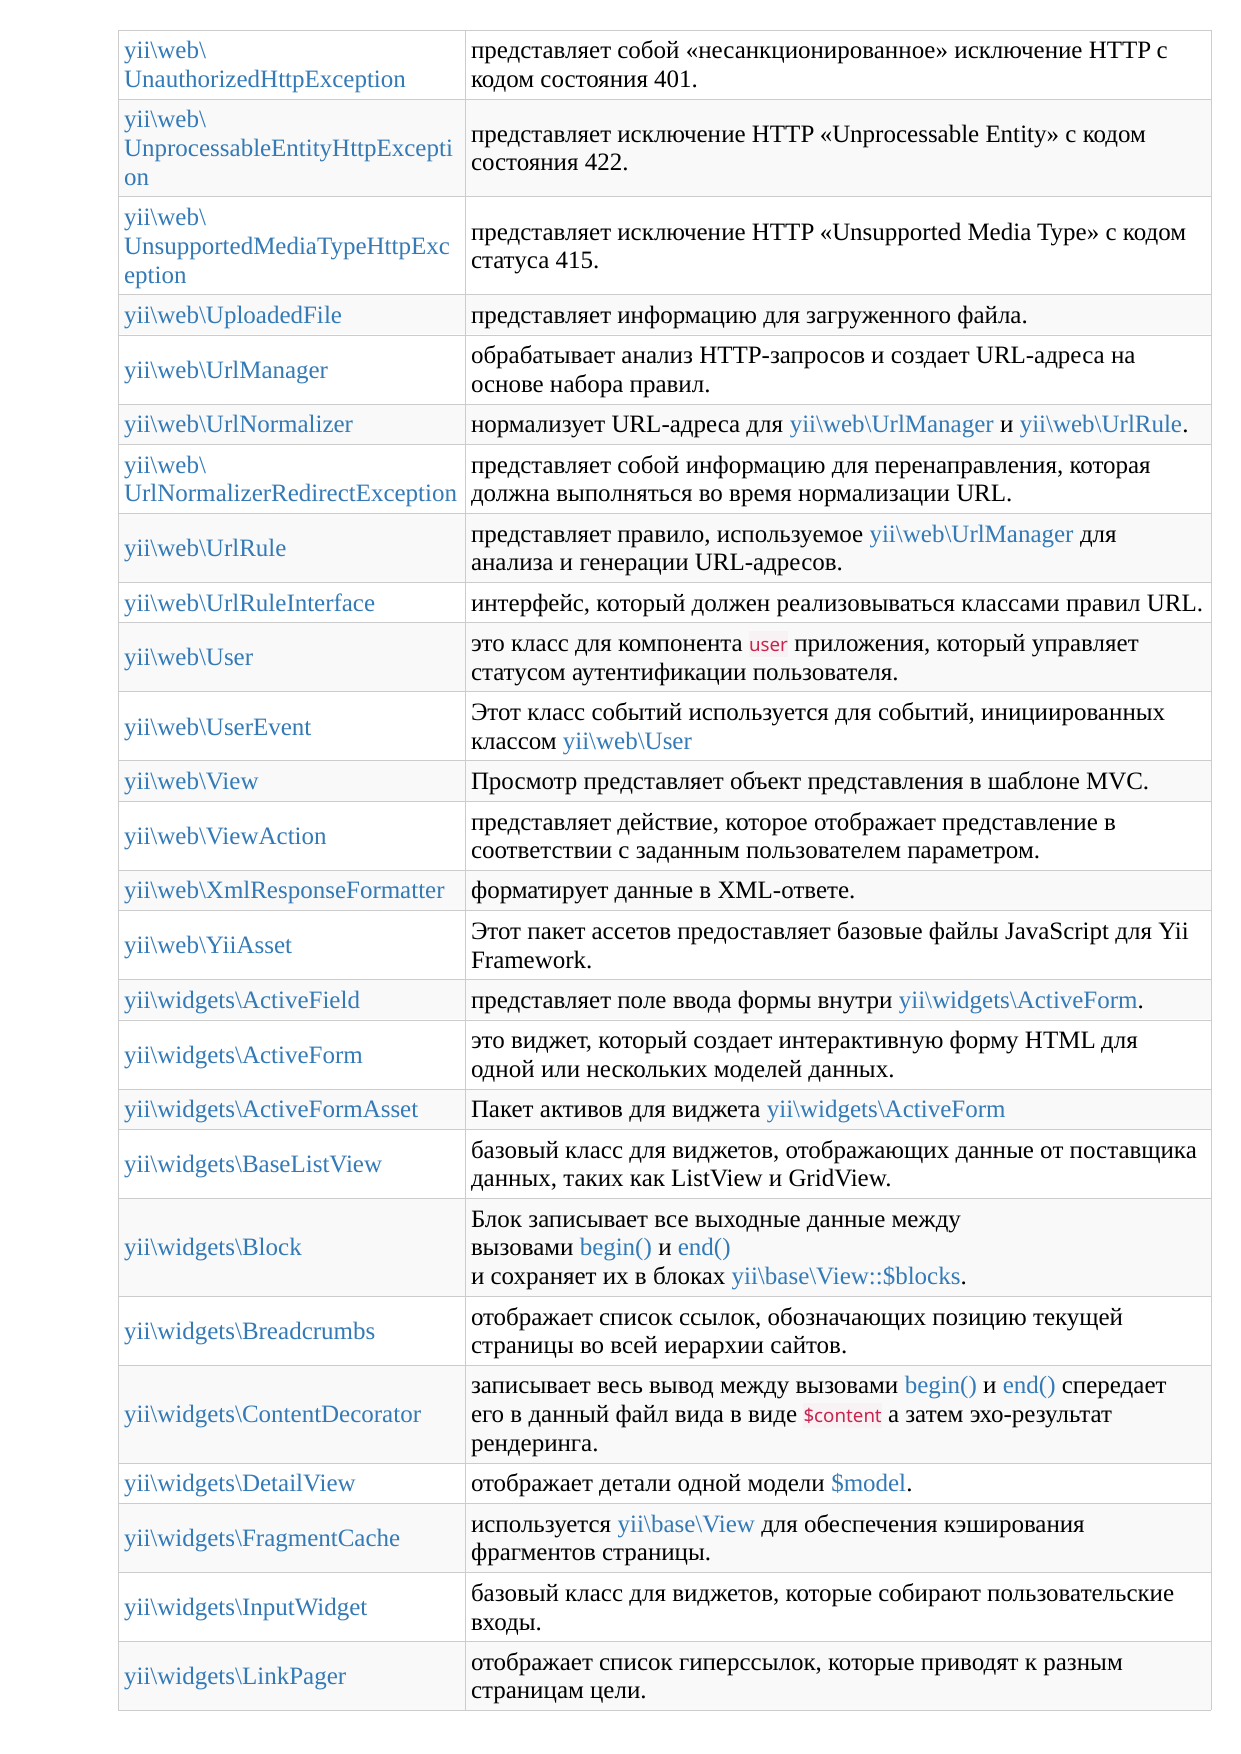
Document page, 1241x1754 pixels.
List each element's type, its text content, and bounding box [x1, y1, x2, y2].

table_cell yii\web\UrlRuleInterface [119, 583, 465, 622]
table_cell yii\widgets\DetailView [119, 1464, 465, 1503]
table_cell yii\web\UrlNormalizer [119, 405, 465, 444]
table_cell Этот пакет ассетов предоставляет базовые файлы JavaScript для Yii Framework. [466, 911, 1211, 979]
table_cell представляет правило, используемое yii\web\UrlManager для анализа и генерации URL-адресов. [466, 514, 1211, 582]
table_cell Блок записывает все выходные данные между вызовами begin() и end() и сохраняет их в блоках yii\base\View::$blocks. [466, 1199, 1211, 1296]
table_cell yii\web\View [119, 761, 465, 801]
table_cell представляет поле ввода формы внутри yii\widgets\ActiveForm. [466, 980, 1211, 1019]
table_cell yii\widgets\LinkPager [119, 1642, 465, 1710]
table_cell записывает весь вывод между вызовами begin() и end() cпередает его в данный файл вида в виде $content а затем эхо-результат рендеринга. [466, 1366, 1211, 1463]
table_cell отображает детали одной модели $model. [466, 1464, 1211, 1503]
table_cell Этот класс событий используется для событий, инициированных классом yii\web\User [466, 692, 1211, 760]
table_cell это класс для компонента user приложения, который управляет статусом аутентификации пользователя. [466, 623, 1211, 691]
table_cell yii\web\UrlNormalizerRedirectException [119, 445, 465, 513]
table_cell обрабатывает анализ HTTP-запросов и создает URL-адреса на основе набора правил. [466, 336, 1211, 403]
table_cell yii\web\UrlRule [119, 514, 465, 582]
table_cell yii\web\User [119, 623, 465, 691]
table_cell yii\web\UnsupportedMediaTypeHttpException [119, 197, 465, 294]
table_cell представляет собой «несанкционированное» исключение HTTP с кодом состояния 401. [466, 31, 1211, 98]
table_cell yii\widgets\Block [119, 1199, 465, 1296]
table_cell представляет исключение HTTP «Unsupported Media Type» с кодом статуса 415. [466, 197, 1211, 294]
table_cell yii\widgets\ActiveField [119, 980, 465, 1019]
table_cell Пакет активов для виджета yii\widgets\ActiveForm [466, 1090, 1211, 1129]
table_cell yii\web\UnprocessableEntityHttpException [119, 100, 465, 196]
table_cell базовый класс для виджетов, которые собирают пользовательские входы. [466, 1573, 1211, 1641]
table_cell yii\web\UploadedFile [119, 295, 465, 334]
table_cell представляет исключение HTTP «Unprocessable Entity» с кодом состояния 422. [466, 100, 1211, 196]
table_cell yii\widgets\Breadcrumbs [119, 1297, 465, 1365]
table_cell yii\widgets\ActiveForm [119, 1021, 465, 1088]
table_cell yii\web\YiiAsset [119, 911, 465, 979]
table_cell yii\web\XmlResponseFormatter [119, 871, 465, 910]
table_cell yii\web\UserEvent [119, 692, 465, 760]
table_cell отображает список ссылок, обозначающих позицию текущей страницы во всей иерархии сайтов. [466, 1297, 1211, 1365]
table_cell представляет действие, которое отображает представление в соответствии с заданным пользователем параметром. [466, 802, 1211, 870]
table_cell представляет информацию для загруженного файла. [466, 295, 1211, 334]
table_cell yii\widgets\FragmentCache [119, 1504, 465, 1572]
table_cell нормализует URL-адреса для yii\web\UrlManager и yii\web\UrlRule. [466, 405, 1211, 444]
table_cell yii\widgets\ActiveFormAsset [119, 1090, 465, 1129]
table_cell yii\web\ UnauthorizedHttpException [119, 31, 465, 98]
table_cell yii\web\ViewAction [119, 802, 465, 870]
table_cell представляет собой информацию для перенаправления, которая должна выполняться во время нормализации URL. [466, 445, 1211, 513]
table_cell форматирует данные в XML-ответе. [466, 871, 1211, 910]
table_cell yii\web\UrlManager [119, 336, 465, 403]
table_cell используется yii\base\View для обеспечения кэширования фрагментов страницы. [466, 1504, 1211, 1572]
table_cell yii\widgets\ContentDecorator [119, 1366, 465, 1463]
table_cell базовый класс для виджетов, отображающих данные от поставщика данных, таких как ListView и GridView. [466, 1130, 1211, 1198]
table_cell отображает список гиперссылок, которые приводят к разным страницам цели. [466, 1642, 1211, 1710]
table_cell это виджет, который создает интерактивную форму HTML для одной или нескольких моделей данных. [466, 1021, 1211, 1088]
table_cell интерфейс, который должен реализовываться классами правил URL. [466, 583, 1211, 622]
table_cell yii\widgets\BaseListView [119, 1130, 465, 1198]
table_cell yii\widgets\InputWidget [119, 1573, 465, 1641]
table_cell Просмотр представляет объект представления в шаблоне MVC. [466, 761, 1211, 801]
